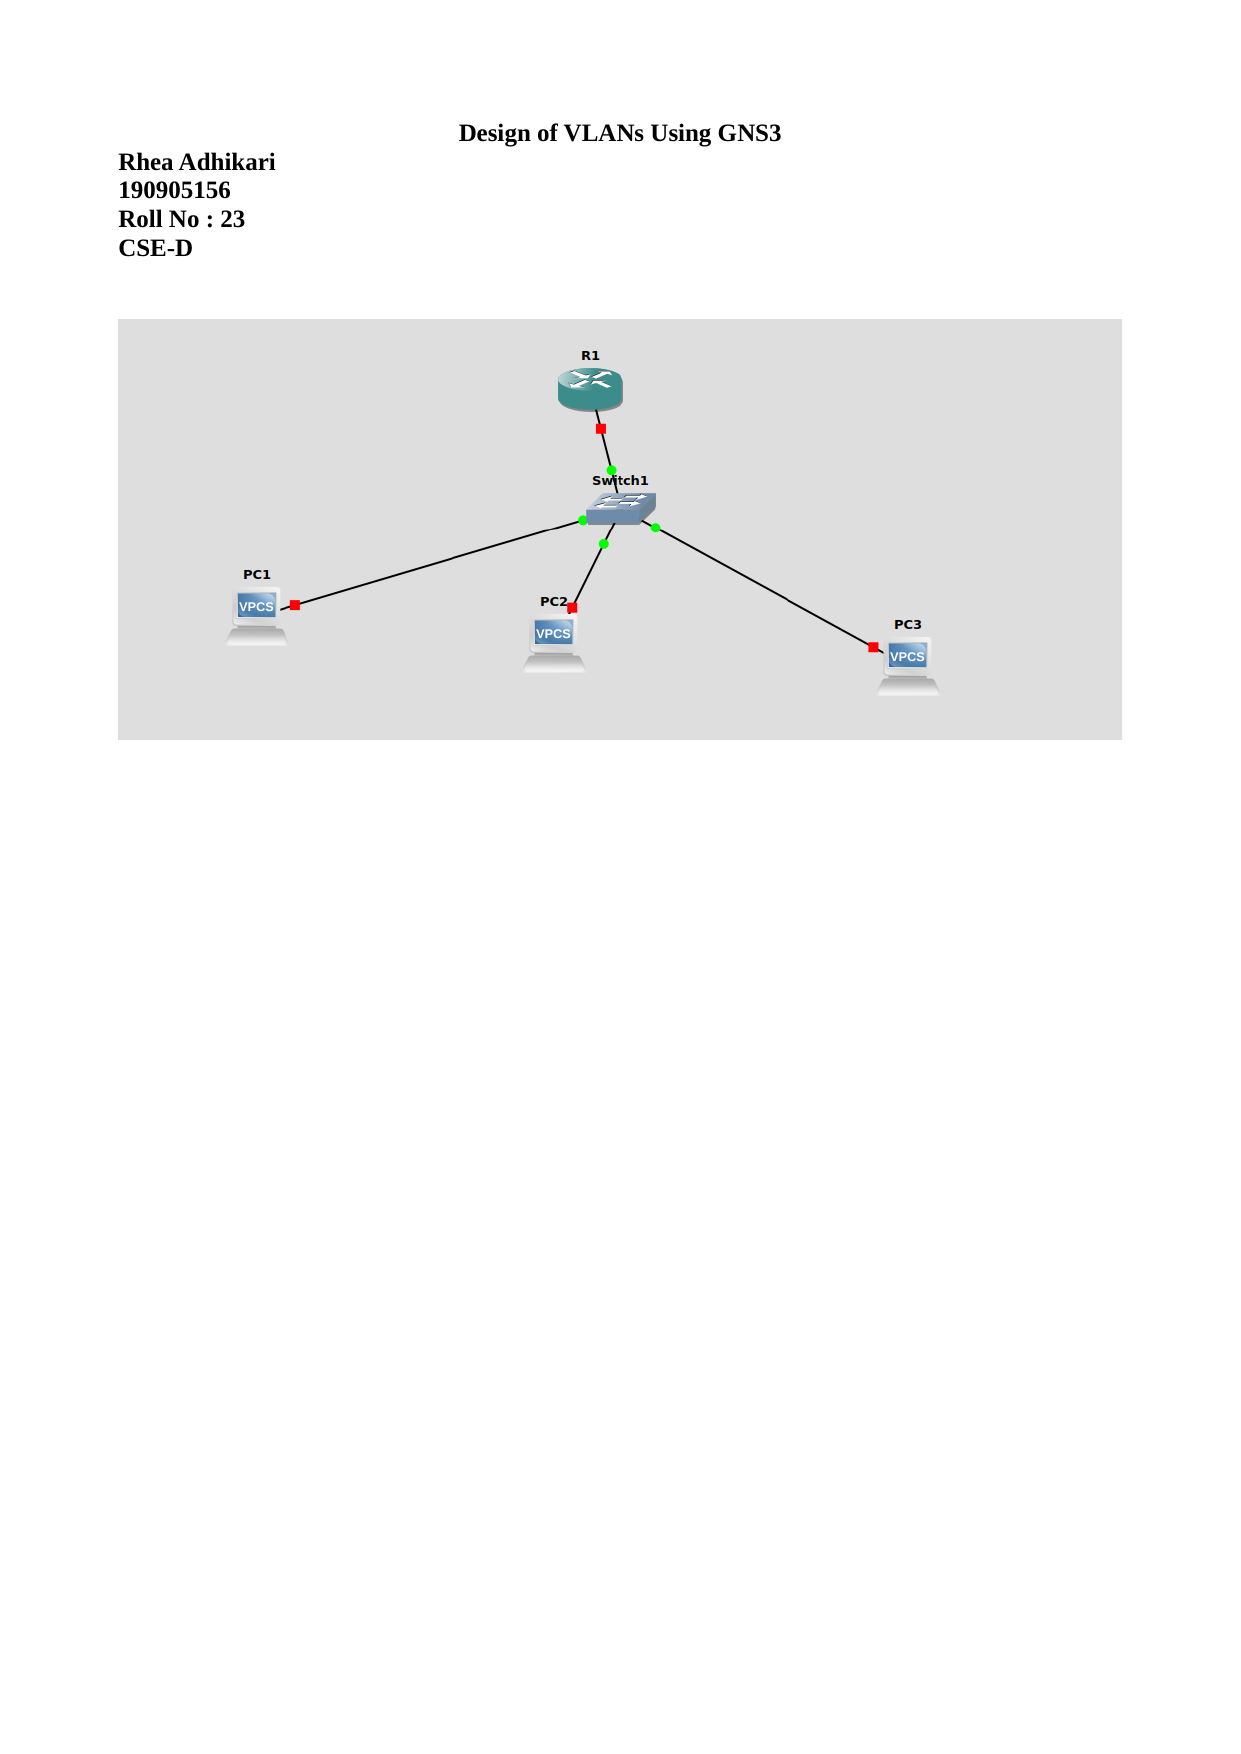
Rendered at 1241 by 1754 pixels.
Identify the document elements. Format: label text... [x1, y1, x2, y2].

text 190905156 [118, 176, 1122, 204]
text Roll No : 23 [118, 204, 1122, 233]
text CSE-D [118, 233, 1122, 262]
picture [118, 319, 1123, 740]
text Rhea Adhikari [118, 147, 1122, 176]
text Design of VLANs Using GNS3 [118, 118, 1122, 147]
